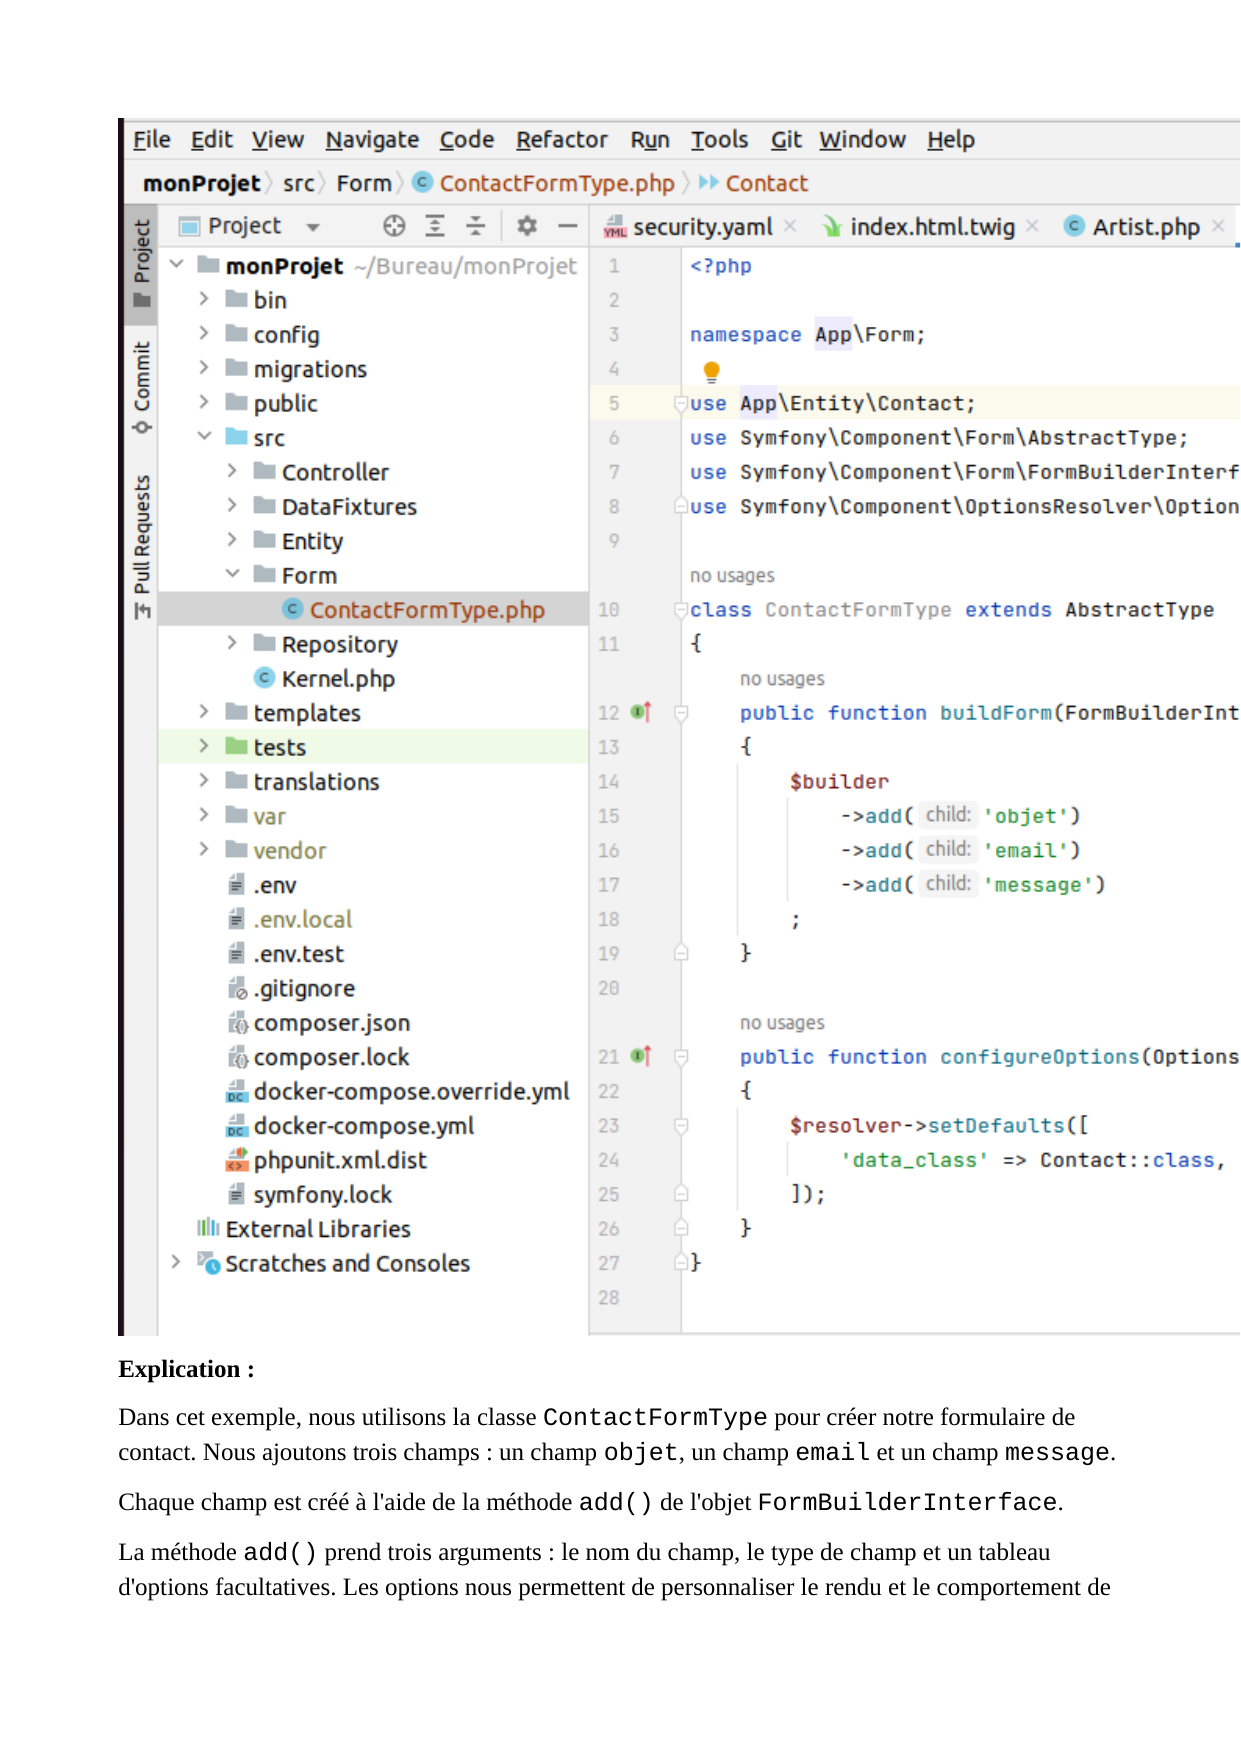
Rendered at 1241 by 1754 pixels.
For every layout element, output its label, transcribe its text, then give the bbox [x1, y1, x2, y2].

text Dans cet exemple, nous utilisons la classe ContactFormType pour créer notre formulaire de contact. Nous ajoutons trois champs : un champ objet, un champ email et un champ message. [118, 1402, 1122, 1468]
text La méthode add() prend trois arguments : le nom du champ, le type de champ et un tableau d'options facultatives. Les options nous permettent de personnaliser le rendu et le comportement de [118, 1537, 1122, 1601]
picture [118, 118, 1241, 1336]
text Explication : [118, 1354, 1122, 1383]
text Chaque champ est créé à l'aide de la méthode add() de l'objet FormBuilderInterface. [118, 1487, 1122, 1518]
